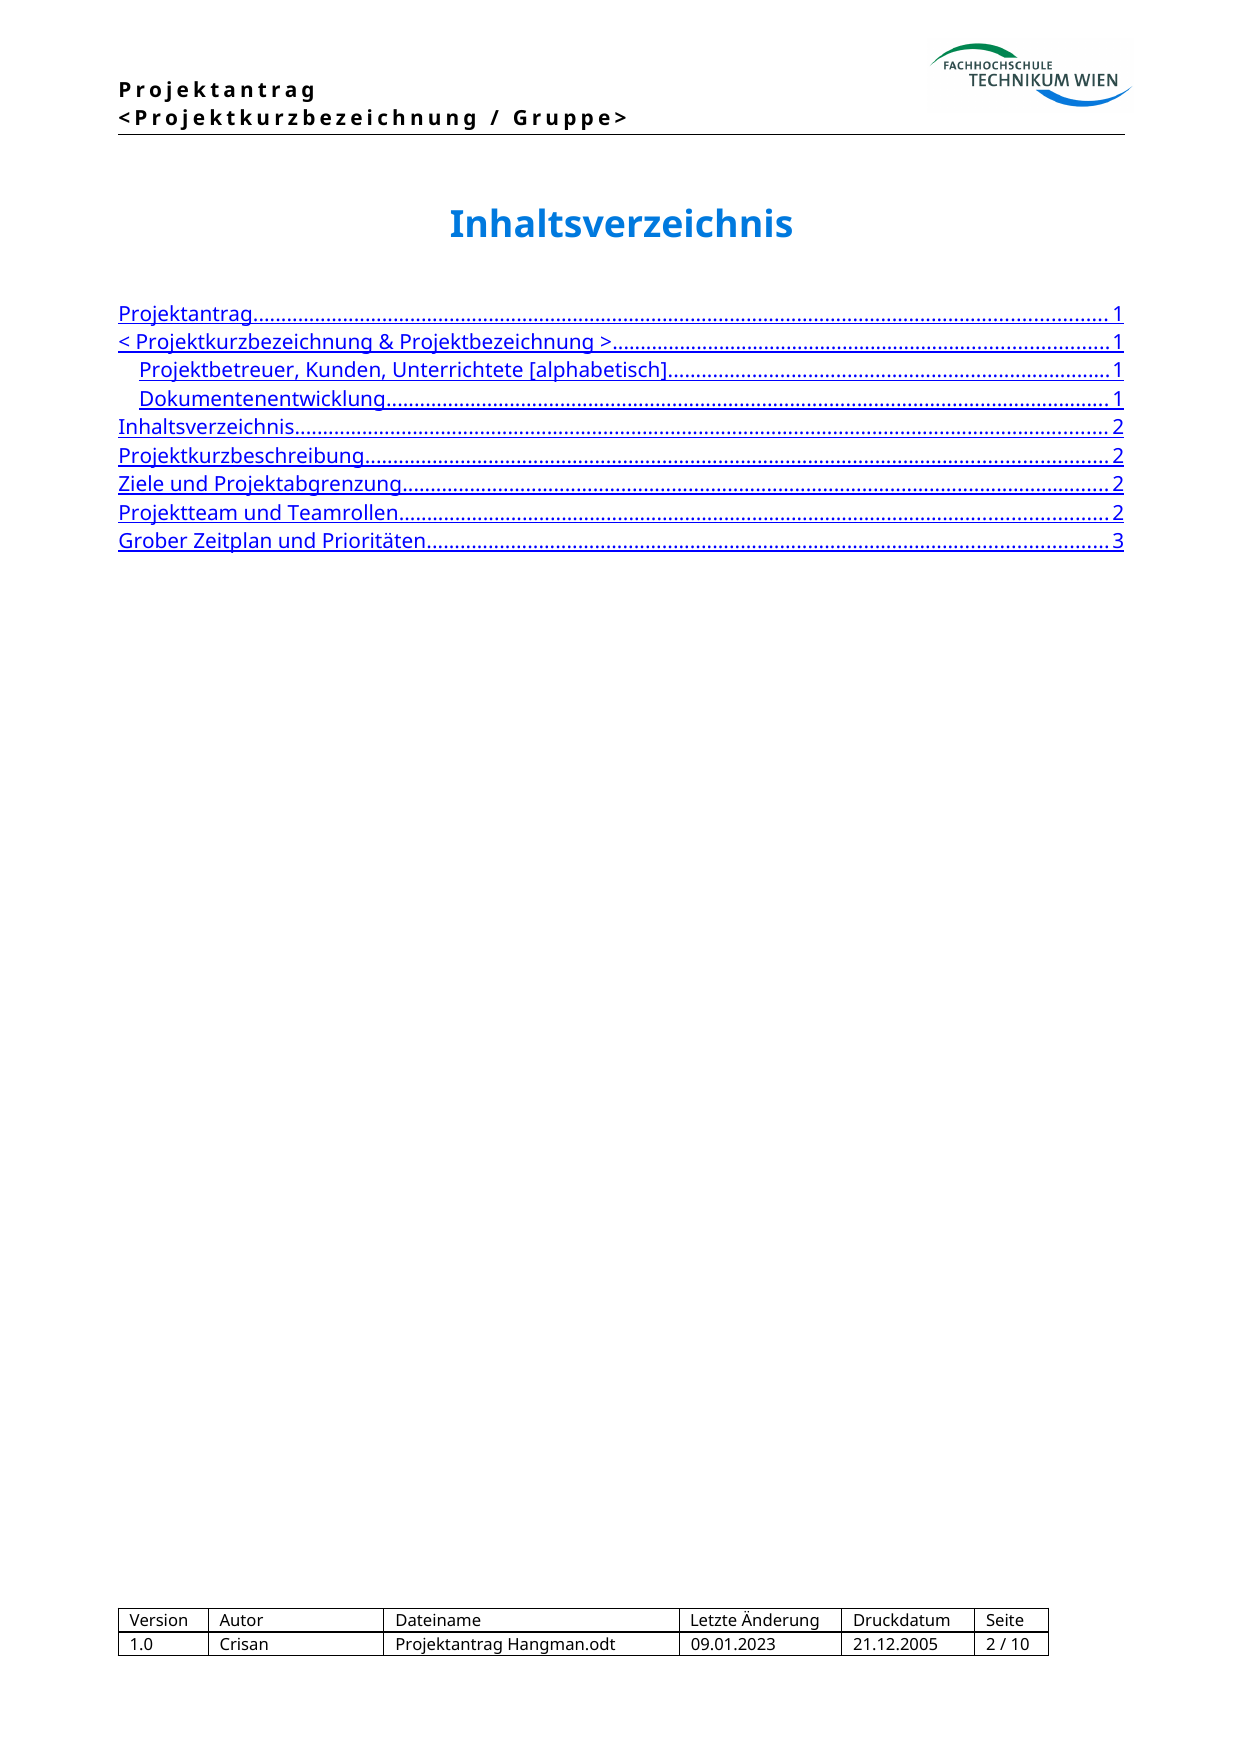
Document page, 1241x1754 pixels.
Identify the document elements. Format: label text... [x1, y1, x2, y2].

text Projektbetreuer, Kunden, Unterrichtete [alphabetisch] 1 [139, 356, 1125, 384]
text Inhaltsverzeichnis 2 [118, 412, 1125, 441]
text Projektteam und Teamrollen 2 [118, 498, 1125, 526]
text Ziele und Projektabgrenzung 2 [118, 469, 1125, 498]
text Projektkurzbeschreibung 2 [118, 441, 1125, 469]
text Grober Zeitplan und Prioritäten 3 [118, 526, 1125, 555]
picture [927, 38, 1134, 113]
text Projektantrag 1 [118, 299, 1125, 327]
text < Projektkurzbezeichnung & Projektbezeichnung > 1 [118, 327, 1125, 356]
subtitle Inhaltsverzeichnis [130, 198, 1113, 249]
text Dokumentenentwicklung 1 [139, 384, 1125, 412]
